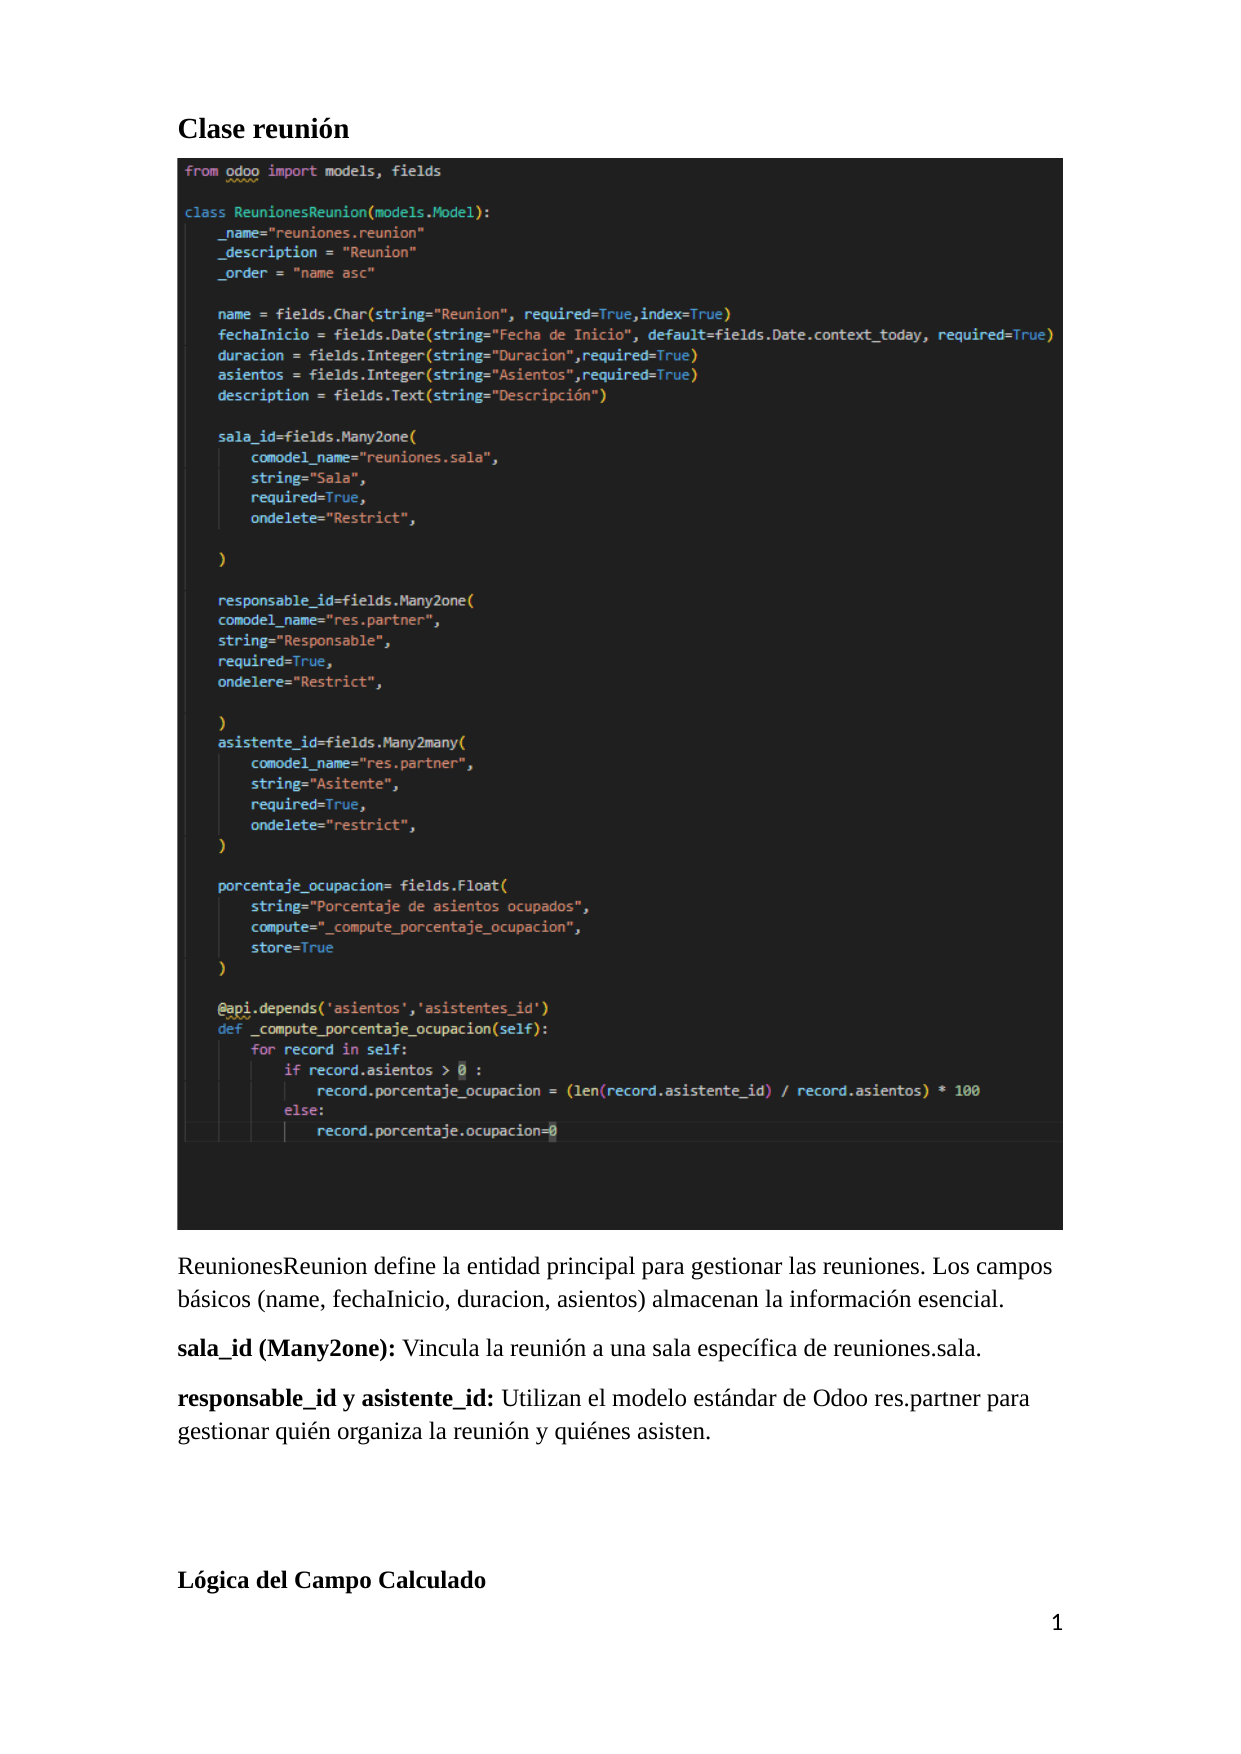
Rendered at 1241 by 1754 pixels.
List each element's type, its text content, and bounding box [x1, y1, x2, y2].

text responsable_id y asistente_id: Utilizan el modelo estándar de Odoo res.partner para gestionar quién organiza la reunión y quiénes asisten. [177, 1383, 1063, 1445]
text sala_id (Many2one): Vincula la reunión a una sala específica de reuniones.sala. [177, 1333, 1063, 1362]
subtitle Clase reunión [177, 111, 1063, 145]
text Lógica del Campo Calculado [177, 1565, 1063, 1594]
text ReunionesReunion define la entidad principal para gestionar las reuniones. Los campos básicos (name, fechaInicio, duracion, asientos) almacenan la información esencial. [177, 1251, 1063, 1312]
